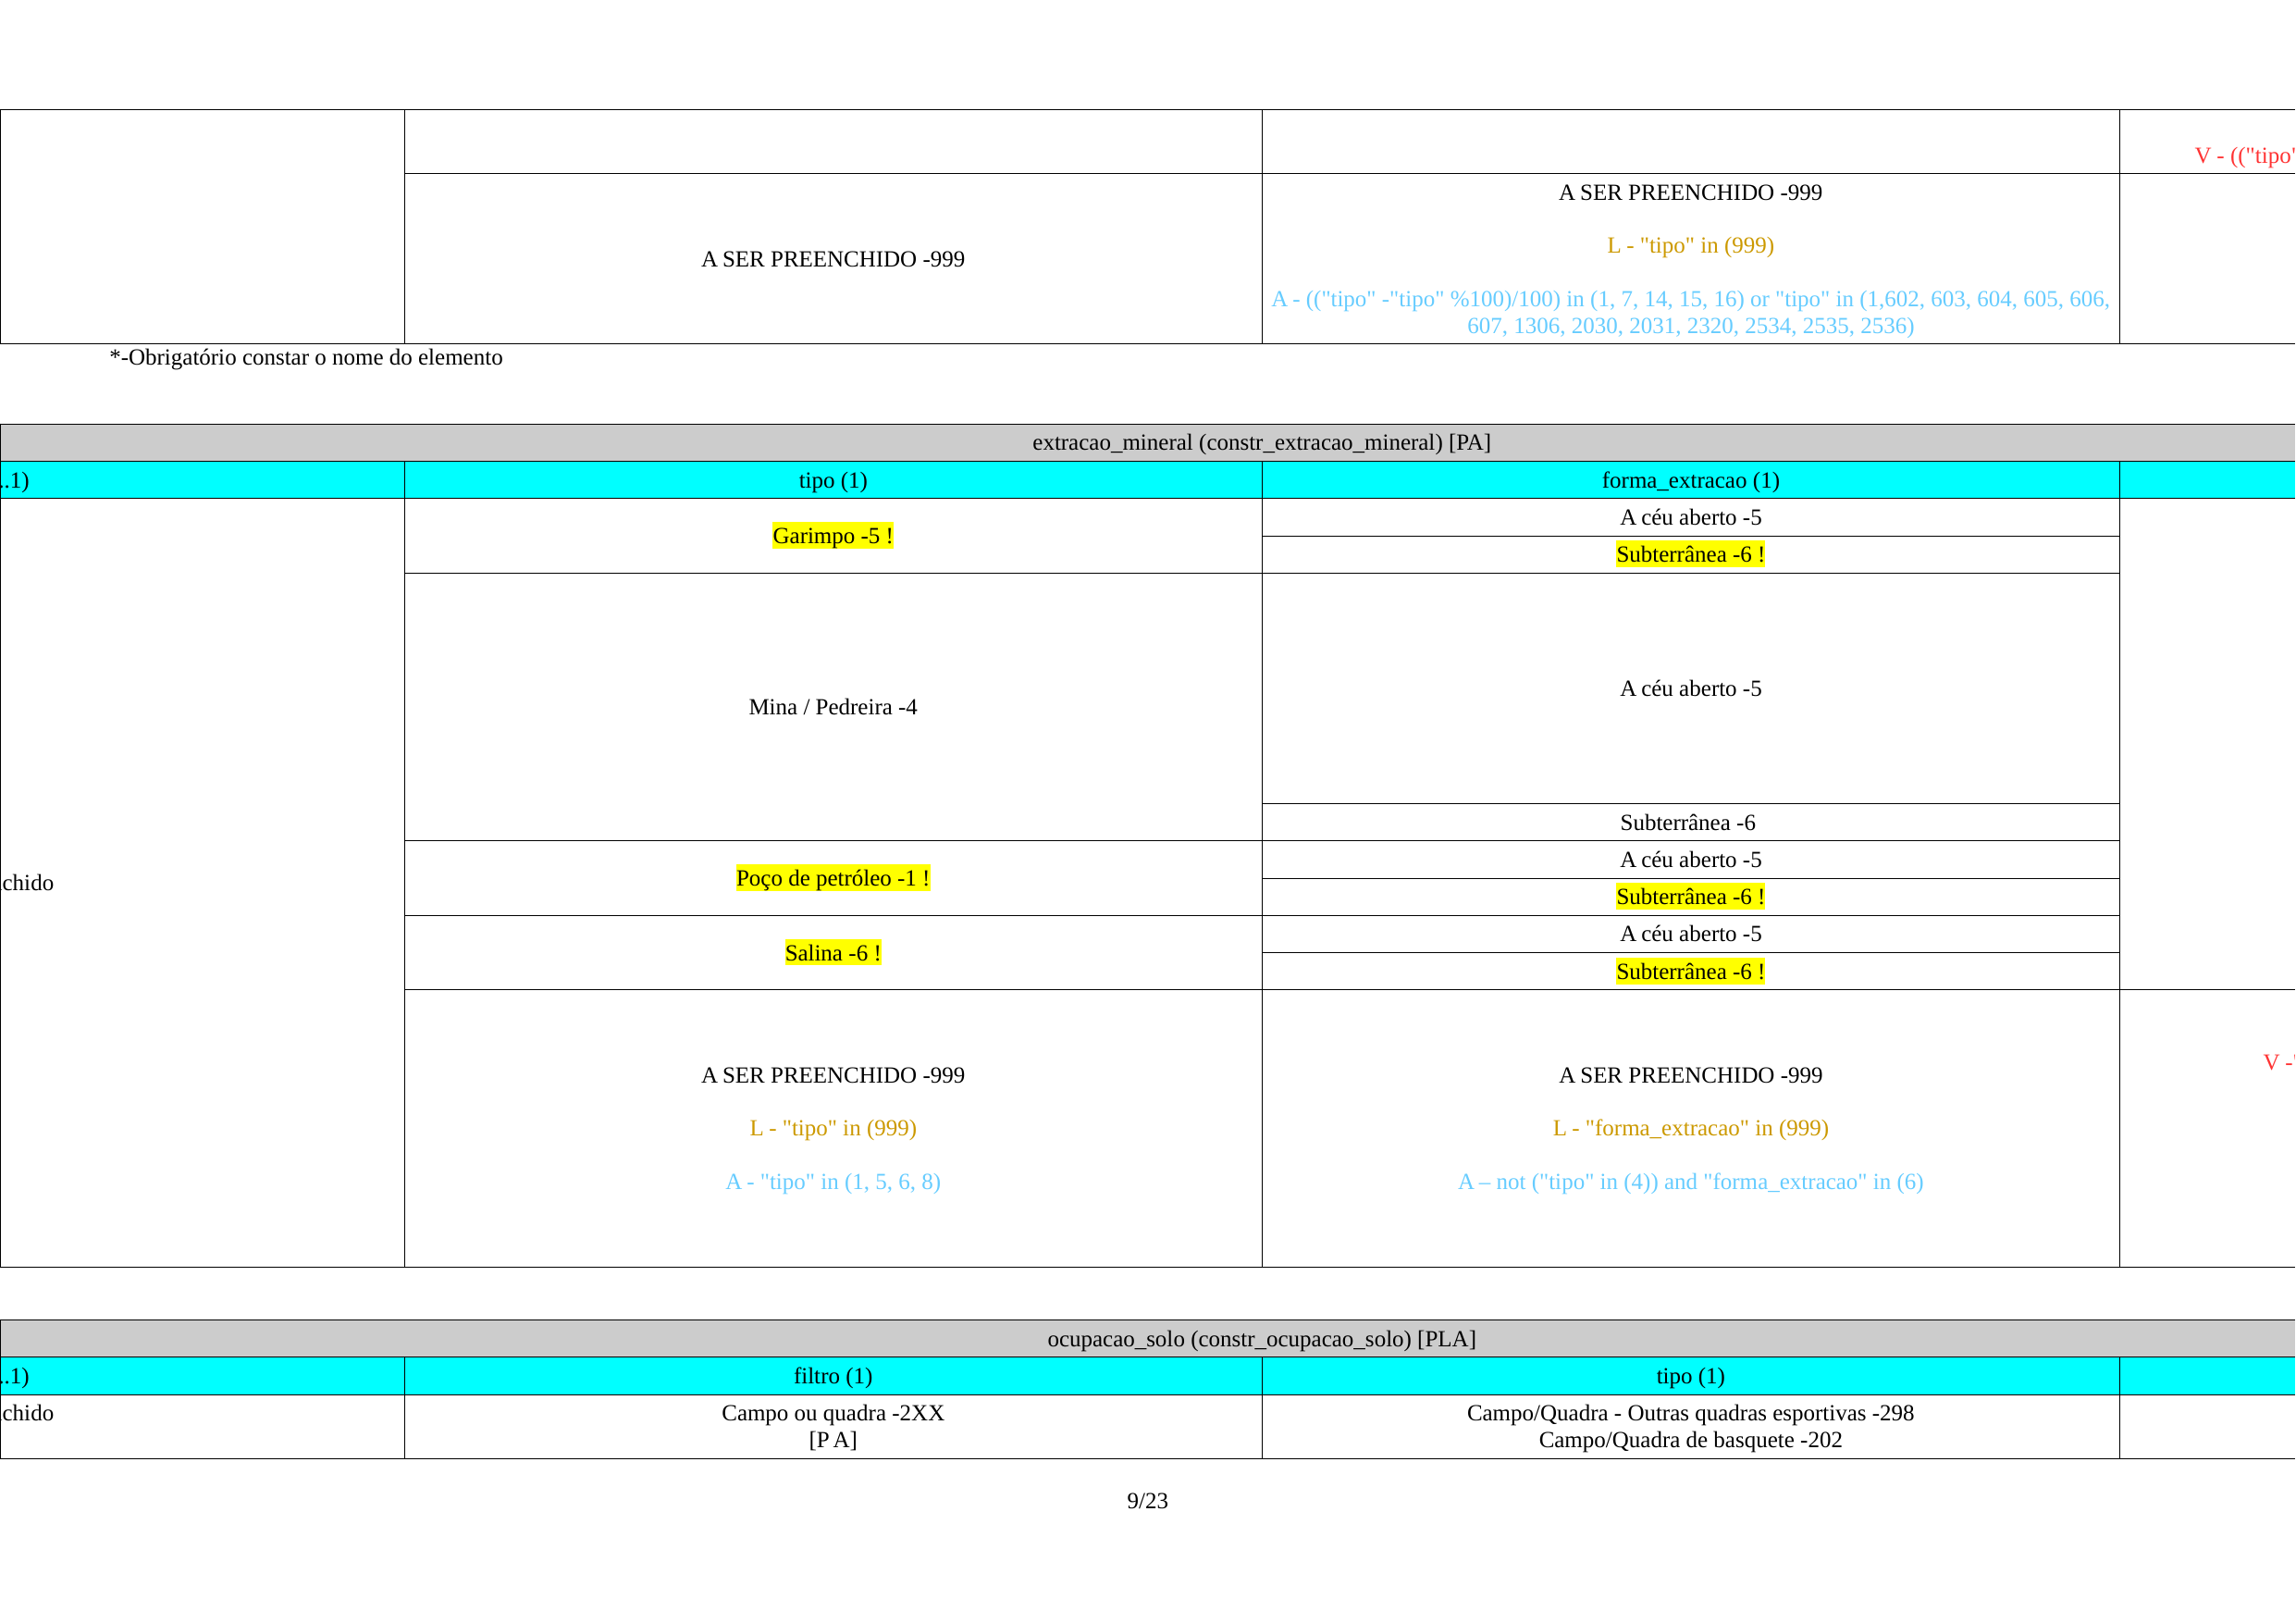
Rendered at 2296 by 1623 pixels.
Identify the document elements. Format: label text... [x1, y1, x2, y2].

table_cell A céu aberto -5 [1263, 916, 2119, 952]
table_cell A SER PREENCHIDO -999 L - "tipo" in (999) A - "tipo" in (1, 5, 6, 8) [405, 990, 1262, 1266]
table_cell forma_extracao (1) [1263, 462, 2119, 498]
table_cell A ser preenchido [1, 1395, 404, 1458]
table_cell A SER PREENCHIDO -999 L - "material_construcao" in (999) [2120, 174, 2295, 343]
text *-Obrigatório constar o nome do elemento [109, 344, 2186, 370]
table_cell A ser preenchido V - ("tipo" in (801,803,804,805,807,1212,2208,2209) or (("tipo" -"tipo" %100)/100) in (5,6,7,9,10,13,17,20,21,25) and tipo not in (999)) and ("nome" is NULL or "nome" = '') V - (("tipo" %100) in (98)) and ("nome" is NULL or "nome" = '') V - "material_construcao" in (95,98) and ("nome" is NULL or "nome" = '') [1, 110, 404, 343]
table_cell A SER PREENCHIDO -999 L - "tipo" in (999) A - (("tipo" -"tipo" %100)/100) in (1, 7, 14, 15, 16) or "tipo" in (1,602, 603, 604, 605, 606, 607, 1306, 2030, 2031, 2320, 2534, 2535, 2536) [1263, 174, 2119, 343]
table_cell Subterrânea -6 ! [1263, 537, 2119, 573]
table_cell A céu aberto -5 [1263, 841, 2119, 877]
table_cell nome (0..1) [1, 462, 404, 498]
table_cell A SER PREENCHIDO -999 L - "forma_extracao" in (999) A – not ("tipo" in (4)) and "forma_extracao" in (6) [1263, 990, 2119, 1266]
table_cell A céu aberto -5 [1263, 499, 2119, 535]
table_cell filtro (1) [405, 1357, 1262, 1394]
table_cell nome (0..1) [1, 1357, 404, 1394]
table_cell Campo ou quadra -2XX [P A] [405, 1395, 1262, 1458]
table_cell Abandonada -1 ! Construída -3 Destruída -2 ! Em construção -4 ! [2120, 499, 2295, 989]
table_cell A SER PREENCHIDO -999 V -"tipo_exposicao" in (5) and not ("situacao_fisica" in (1,3)) “situacao_fisica” = 2 and (“tipo_Exposicao” = 5) L - "sitacao_fisica" in (999) A - "situacao_fisica" in (1, 2, 4) [2120, 990, 2295, 1266]
table_cell Subterrânea -6 [1263, 804, 2119, 840]
table_cell situacao_fisica (1) [2120, 462, 2295, 498]
table_cell Campo/Quadra - Outras quadras esportivas -298 Campo/Quadra de basquete -202 [1263, 1395, 2119, 1458]
table_cell tipo (1) [405, 462, 1262, 498]
table_cell tipo (1) [1263, 1357, 2119, 1394]
table_cell Subterrânea -6 ! [1263, 879, 2119, 915]
table_cell [405, 110, 1262, 173]
table_cell A SER PREENCHIDO -999 [405, 174, 1262, 343]
table_cell Salina -6 ! [405, 916, 1262, 989]
table_cell Abandonada -1 ! Construída -3 Destruída -2 ! Em construção -4 ! V - (("tipo" -"tipo" %100)/100) in (4) and not ("situacao_fisica" in (1,2,3,4)) [2120, 110, 2295, 173]
table_cell Abandonada -1 ! Construída -3 Destruída -2 ! Em construção -4 ! [2120, 1395, 2295, 1458]
table_cell situacao_fisica (1) [2120, 1357, 2295, 1394]
table_cell A ser preenchido [1, 499, 404, 1266]
table_cell Poço de petróleo -1 ! [405, 841, 1262, 915]
table_cell Garimpo -5 ! [405, 499, 1262, 573]
table_cell Subterrânea -6 ! [1263, 953, 2119, 989]
table_header extracao_mineral (constr_extracao_mineral) [PA] [1, 425, 2295, 461]
table_cell [1263, 110, 2119, 173]
table_cell Mina / Pedreira -4 [405, 574, 1262, 840]
table_cell A céu aberto -5 [1263, 574, 2119, 803]
table_header ocupacao_solo (constr_ocupacao_solo) [PLA] [1, 1320, 2295, 1357]
